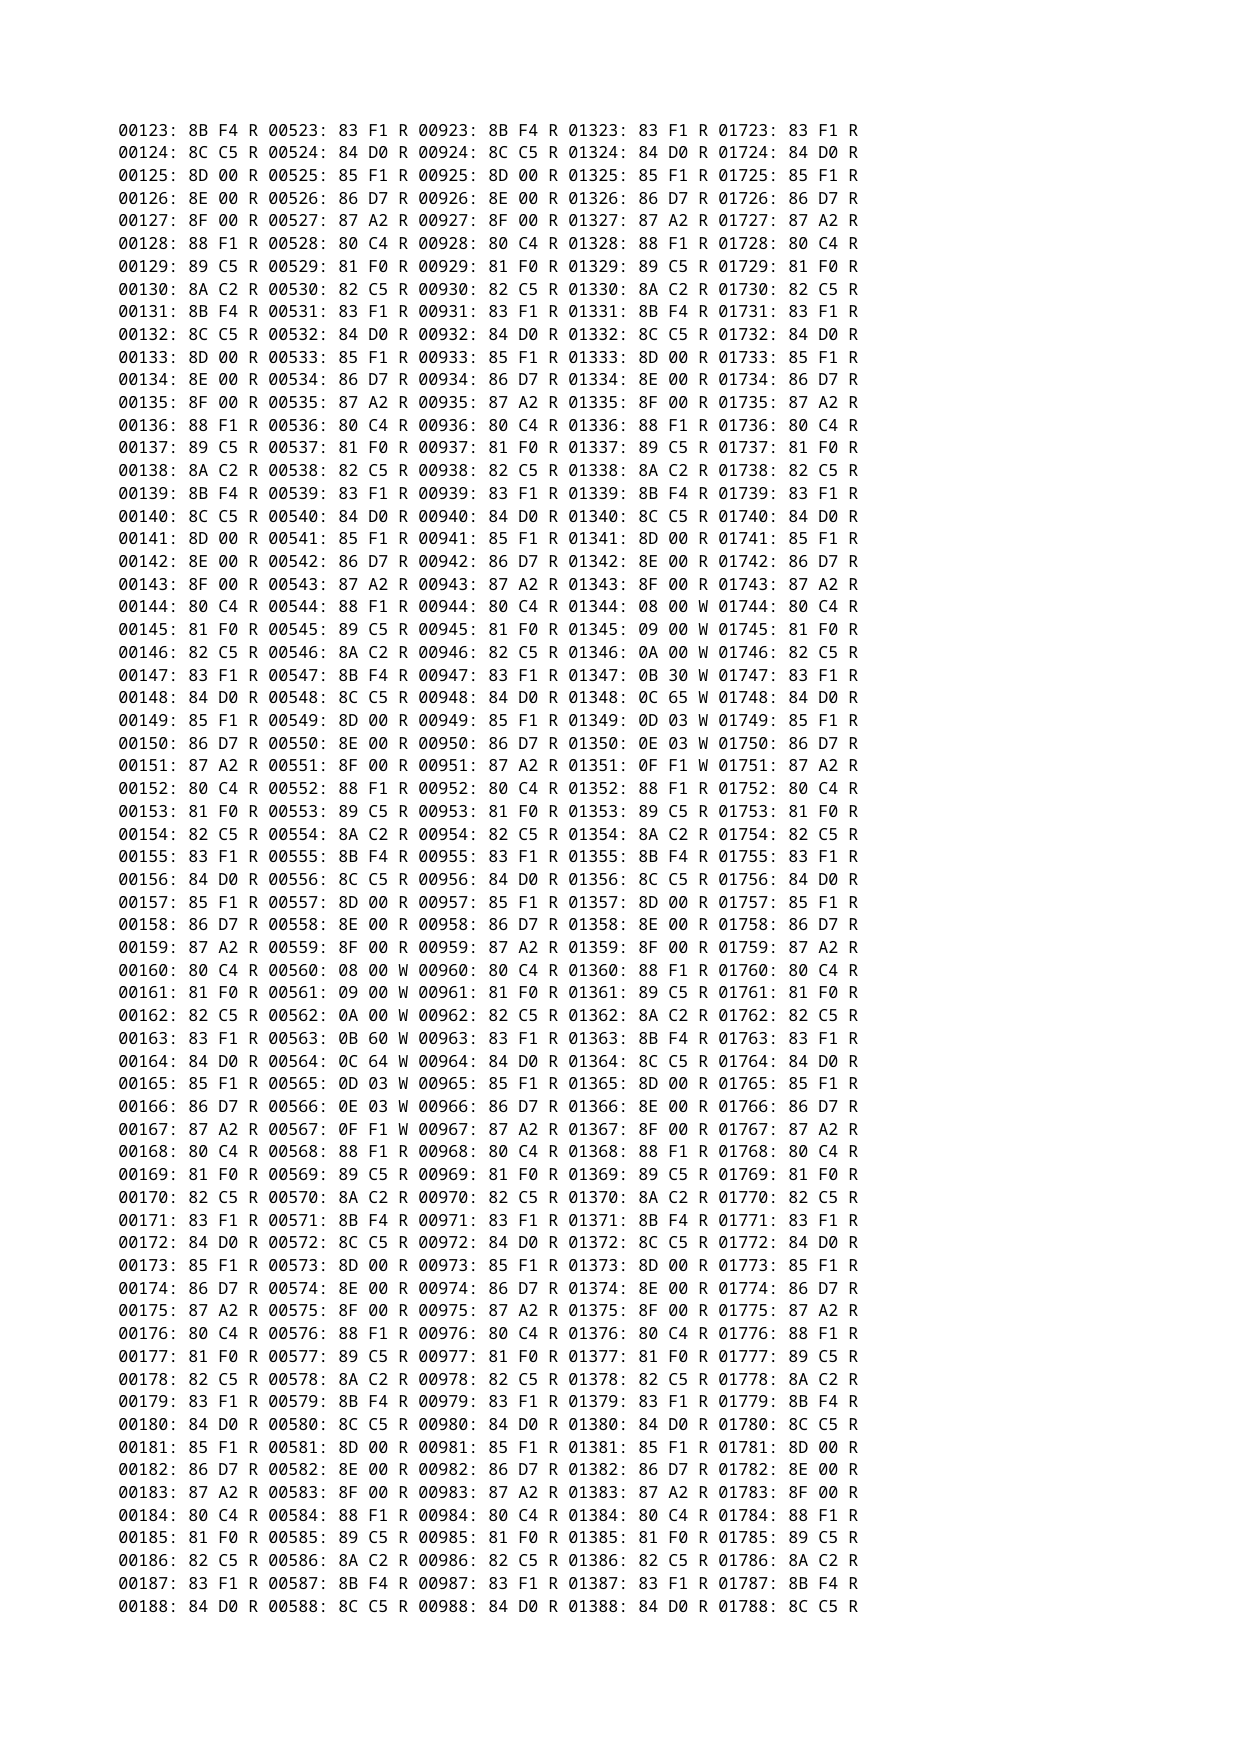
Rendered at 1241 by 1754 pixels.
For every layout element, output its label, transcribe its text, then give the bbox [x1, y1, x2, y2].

text 00123: 8B F4 R 00523: 83 F1 R 00923: 8B F4 R 01323: 83 F1 R 01723: 83 F1 R 00124: 8C C5 R 00524: 84 D0 R 00924: 8C C5 R 01324: 84 D0 R 01724: 84 D0 R 00125: 8D 00 R 00525: 85 F1 R 00925: 8D 00 R 01325: 85 F1 R 01725: 85 F1 R 00126: 8E 00 R 00526: 86 D7 R 00926: 8E 00 R 01326: 86 D7 R 01726: 86 D7 R 00127: 8F 00 R 00527: 87 A2 R 00927: 8F 00 R 01327: 87 A2 R 01727: 87 A2 R 00128: 88 F1 R 00528: 80 C4 R 00928: 80 C4 R 01328: 88 F1 R 01728: 80 C4 R 00129: 89 C5 R 00529: 81 F0 R 00929: 81 F0 R 01329: 89 C5 R 01729: 81 F0 R 00130: 8A C2 R 00530: 82 C5 R 00930: 82 C5 R 01330: 8A C2 R 01730: 82 C5 R 00131: 8B F4 R 00531: 83 F1 R 00931: 83 F1 R 01331: 8B F4 R 01731: 83 F1 R 00132: 8C C5 R 00532: 84 D0 R 00932: 84 D0 R 01332: 8C C5 R 01732: 84 D0 R 00133: 8D 00 R 00533: 85 F1 R 00933: 85 F1 R 01333: 8D 00 R 01733: 85 F1 R 00134: 8E 00 R 00534: 86 D7 R 00934: 86 D7 R 01334: 8E 00 R 01734: 86 D7 R 00135: 8F 00 R 00535: 87 A2 R 00935: 87 A2 R 01335: 8F 00 R 01735: 87 A2 R 00136: 88 F1 R 00536: 80 C4 R 00936: 80 C4 R 01336: 88 F1 R 01736: 80 C4 R 00137: 89 C5 R 00537: 81 F0 R 00937: 81 F0 R 01337: 89 C5 R 01737: 81 F0 R 00138: 8A C2 R 00538: 82 C5 R 00938: 82 C5 R 01338: 8A C2 R 01738: 82 C5 R 00139: 8B F4 R 00539: 83 F1 R 00939: 83 F1 R 01339: 8B F4 R 01739: 83 F1 R 00140: 8C C5 R 00540: 84 D0 R 00940: 84 D0 R 01340: 8C C5 R 01740: 84 D0 R 00141: 8D 00 R 00541: 85 F1 R 00941: 85 F1 R 01341: 8D 00 R 01741: 85 F1 R 00142: 8E 00 R 00542: 86 D7 R 00942: 86 D7 R 01342: 8E 00 R 01742: 86 D7 R 00143: 8F 00 R 00543: 87 A2 R 00943: 87 A2 R 01343: 8F 00 R 01743: 87 A2 R 00144: 80 C4 R 00544: 88 F1 R 00944: 80 C4 R 01344: 08 00 W 01744: 80 C4 R 00145: 81 F0 R 00545: 89 C5 R 00945: 81 F0 R 01345: 09 00 W 01745: 81 F0 R 00146: 82 C5 R 00546: 8A C2 R 00946: 82 C5 R 01346: 0A 00 W 01746: 82 C5 R 00147: 83 F1 R 00547: 8B F4 R 00947: 83 F1 R 01347: 0B 30 W 01747: 83 F1 R 00148: 84 D0 R 00548: 8C C5 R 00948: 84 D0 R 01348: 0C 65 W 01748: 84 D0 R 00149: 85 F1 R 00549: 8D 00 R 00949: 85 F1 R 01349: 0D 03 W 01749: 85 F1 R 00150: 86 D7 R 00550: 8E 00 R 00950: 86 D7 R 01350: 0E 03 W 01750: 86 D7 R 00151: 87 A2 R 00551: 8F 00 R 00951: 87 A2 R 01351: 0F F1 W 01751: 87 A2 R 00152: 80 C4 R 00552: 88 F1 R 00952: 80 C4 R 01352: 88 F1 R 01752: 80 C4 R 00153: 81 F0 R 00553: 89 C5 R 00953: 81 F0 R 01353: 89 C5 R 01753: 81 F0 R 00154: 82 C5 R 00554: 8A C2 R 00954: 82 C5 R 01354: 8A C2 R 01754: 82 C5 R 00155: 83 F1 R 00555: 8B F4 R 00955: 83 F1 R 01355: 8B F4 R 01755: 83 F1 R 00156: 84 D0 R 00556: 8C C5 R 00956: 84 D0 R 01356: 8C C5 R 01756: 84 D0 R 00157: 85 F1 R 00557: 8D 00 R 00957: 85 F1 R 01357: 8D 00 R 01757: 85 F1 R 00158: 86 D7 R 00558: 8E 00 R 00958: 86 D7 R 01358: 8E 00 R 01758: 86 D7 R 00159: 87 A2 R 00559: 8F 00 R 00959: 87 A2 R 01359: 8F 00 R 01759: 87 A2 R 00160: 80 C4 R 00560: 08 00 W 00960: 80 C4 R 01360: 88 F1 R 01760: 80 C4 R 00161: 81 F0 R 00561: 09 00 W 00961: 81 F0 R 01361: 89 C5 R 01761: 81 F0 R 00162: 82 C5 R 00562: 0A 00 W 00962: 82 C5 R 01362: 8A C2 R 01762: 82 C5 R 00163: 83 F1 R 00563: 0B 60 W 00963: 83 F1 R 01363: 8B F4 R 01763: 83 F1 R 00164: 84 D0 R 00564: 0C 64 W 00964: 84 D0 R 01364: 8C C5 R 01764: 84 D0 R 00165: 85 F1 R 00565: 0D 03 W 00965: 85 F1 R 01365: 8D 00 R 01765: 85 F1 R 00166: 86 D7 R 00566: 0E 03 W 00966: 86 D7 R 01366: 8E 00 R 01766: 86 D7 R 00167: 87 A2 R 00567: 0F F1 W 00967: 87 A2 R 01367: 8F 00 R 01767: 87 A2 R 00168: 80 C4 R 00568: 88 F1 R 00968: 80 C4 R 01368: 88 F1 R 01768: 80 C4 R 00169: 81 F0 R 00569: 89 C5 R 00969: 81 F0 R 01369: 89 C5 R 01769: 81 F0 R 00170: 82 C5 R 00570: 8A C2 R 00970: 82 C5 R 01370: 8A C2 R 01770: 82 C5 R 00171: 83 F1 R 00571: 8B F4 R 00971: 83 F1 R 01371: 8B F4 R 01771: 83 F1 R 00172: 84 D0 R 00572: 8C C5 R 00972: 84 D0 R 01372: 8C C5 R 01772: 84 D0 R 00173: 85 F1 R 00573: 8D 00 R 00973: 85 F1 R 01373: 8D 00 R 01773: 85 F1 R 00174: 86 D7 R 00574: 8E 00 R 00974: 86 D7 R 01374: 8E 00 R 01774: 86 D7 R 00175: 87 A2 R 00575: 8F 00 R 00975: 87 A2 R 01375: 8F 00 R 01775: 87 A2 R 00176: 80 C4 R 00576: 88 F1 R 00976: 80 C4 R 01376: 80 C4 R 01776: 88 F1 R 00177: 81 F0 R 00577: 89 C5 R 00977: 81 F0 R 01377: 81 F0 R 01777: 89 C5 R 00178: 82 C5 R 00578: 8A C2 R 00978: 82 C5 R 01378: 82 C5 R 01778: 8A C2 R 00179: 83 F1 R 00579: 8B F4 R 00979: 83 F1 R 01379: 83 F1 R 01779: 8B F4 R 00180: 84 D0 R 00580: 8C C5 R 00980: 84 D0 R 01380: 84 D0 R 01780: 8C C5 R 00181: 85 F1 R 00581: 8D 00 R 00981: 85 F1 R 01381: 85 F1 R 01781: 8D 00 R 00182: 86 D7 R 00582: 8E 00 R 00982: 86 D7 R 01382: 86 D7 R 01782: 8E 00 R 00183: 87 A2 R 00583: 8F 00 R 00983: 87 A2 R 01383: 87 A2 R 01783: 8F 00 R 00184: 80 C4 R 00584: 88 F1 R 00984: 80 C4 R 01384: 80 C4 R 01784: 88 F1 R 00185: 81 F0 R 00585: 89 C5 R 00985: 81 F0 R 01385: 81 F0 R 01785: 89 C5 R 00186: 82 C5 R 00586: 8A C2 R 00986: 82 C5 R 01386: 82 C5 R 01786: 8A C2 R 00187: 83 F1 R 00587: 8B F4 R 00987: 83 F1 R 01387: 83 F1 R 01787: 8B F4 R 00188: 84 D0 R 00588: 8C C5 R 00988: 84 D0 R 01388: 84 D0 R 01788: 8C C5 R [118, 118, 1122, 1617]
